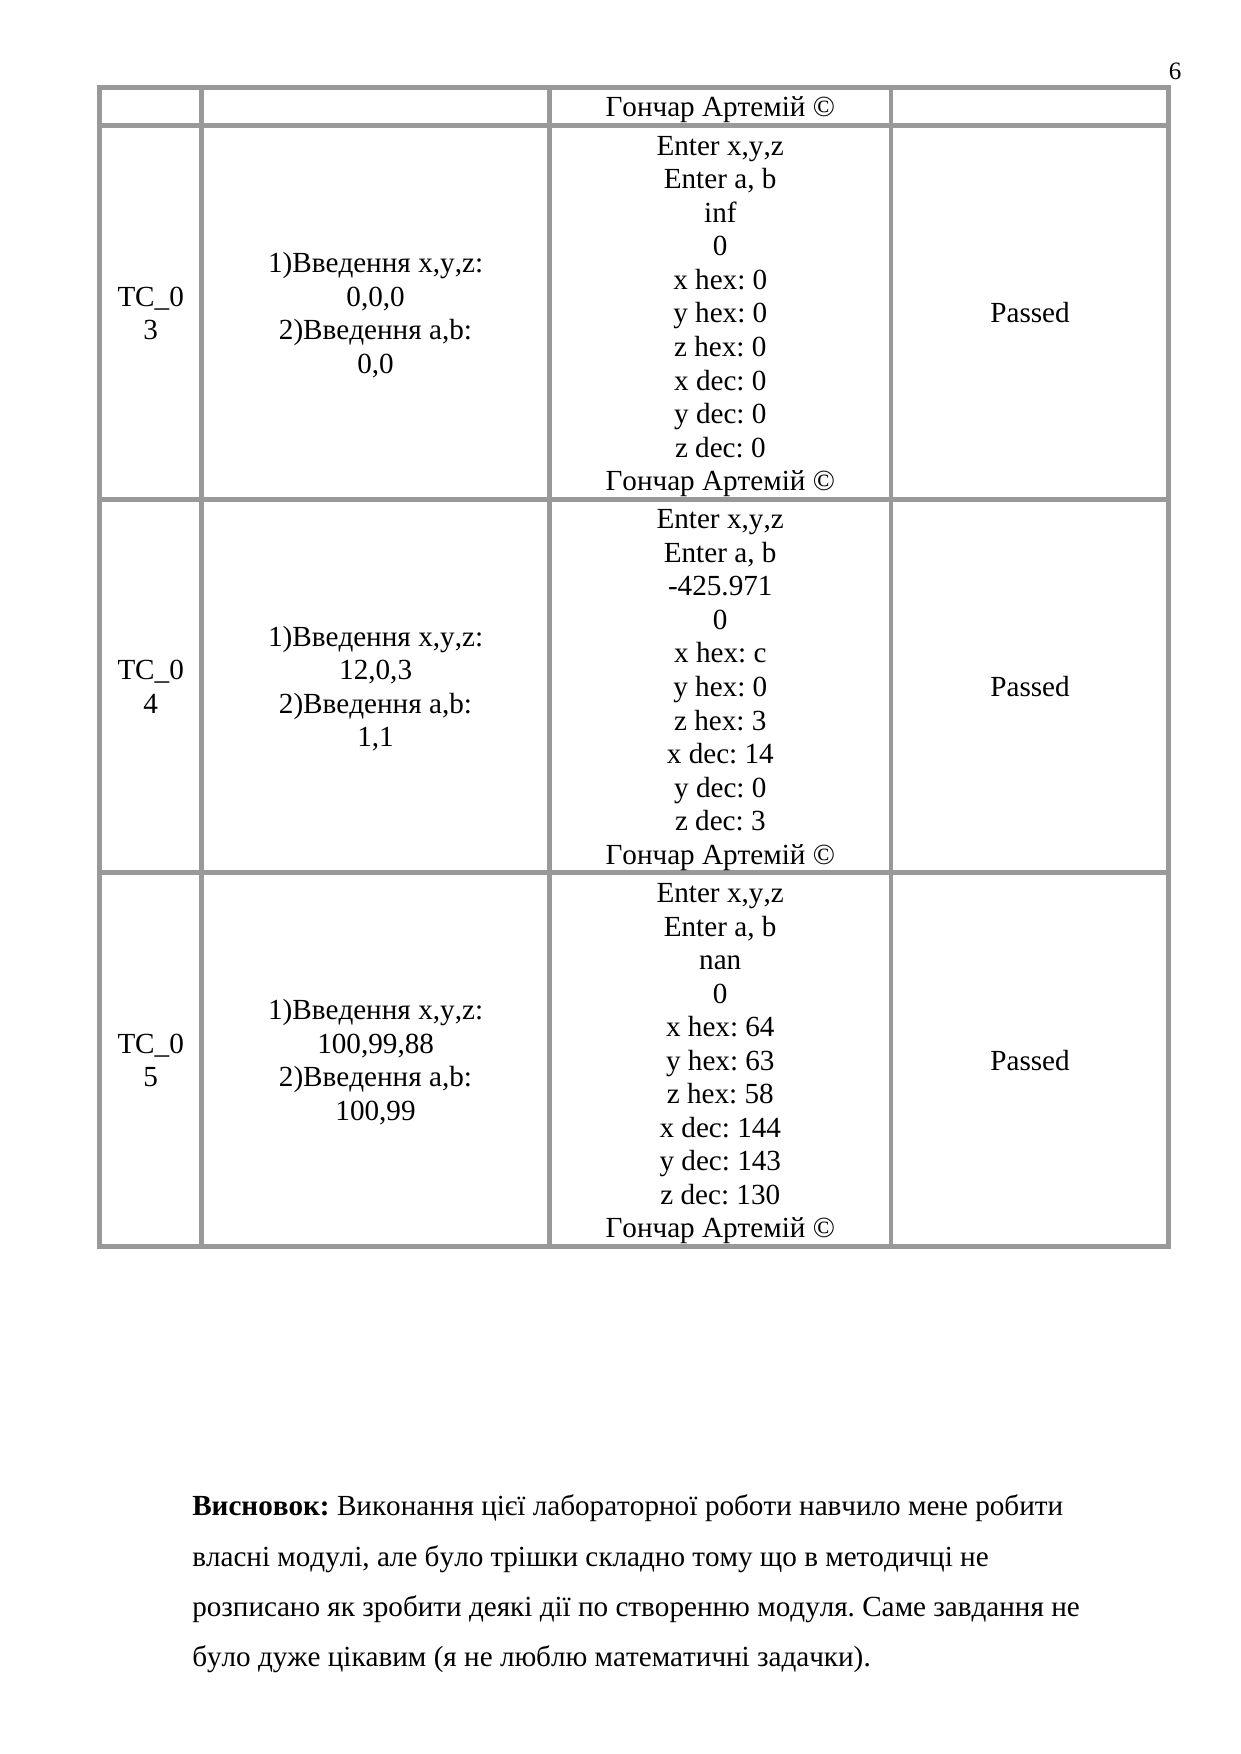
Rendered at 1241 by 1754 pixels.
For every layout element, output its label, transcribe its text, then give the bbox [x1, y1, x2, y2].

table_cell TC_05 [102, 875, 199, 1244]
table_cell TC_03 [102, 128, 199, 497]
table_cell TC_04 [102, 502, 199, 870]
table_cell 1)Введення x,y,z: 12,0,3 2)Введення a,b: 1,1 [204, 502, 547, 870]
table_cell [893, 90, 1166, 123]
table_cell Passed [893, 875, 1166, 1244]
table_cell 1)Введення x,y,z: 100,99,88 2)Введення a,b: 100,99 [204, 875, 547, 1244]
table_cell 1)Введення x,y,z: 0,0,0 2)Введення a,b: 0,0 [204, 128, 547, 497]
table_cell [204, 90, 547, 123]
table_cell Passed [893, 128, 1166, 497]
table_cell Гончар Артемій © [552, 90, 889, 123]
table_cell Enter x,y,z Enter a, b nan 0 x hex: 64 y hex: 63 z hex: 58 x dec: 144 y dec: 143 z dec: 130 Гончар Артемій © [552, 875, 889, 1244]
text Висновок: Виконання цієї лабораторної роботи навчило мене робити власні модулі, але було трішки складно тому що в методичці не розписано як зробити деякі дії по створенню модуля. Саме завдання не було дуже цікавим (я не люблю математичні задачки). [192, 1488, 1107, 1673]
table_cell Enter x,y,z Enter a, b inf 0 x hex: 0 y hex: 0 z hex: 0 x dec: 0 y dec: 0 z dec: 0 Гончар Артемій © [552, 128, 889, 497]
table_cell Enter x,y,z Enter a, b -425.971 0 x hex: c y hex: 0 z hex: 3 x dec: 14 y dec: 0 z dec: 3 Гончар Артемій © [552, 502, 889, 870]
table_cell [102, 90, 199, 123]
table_cell Passed [893, 502, 1166, 870]
